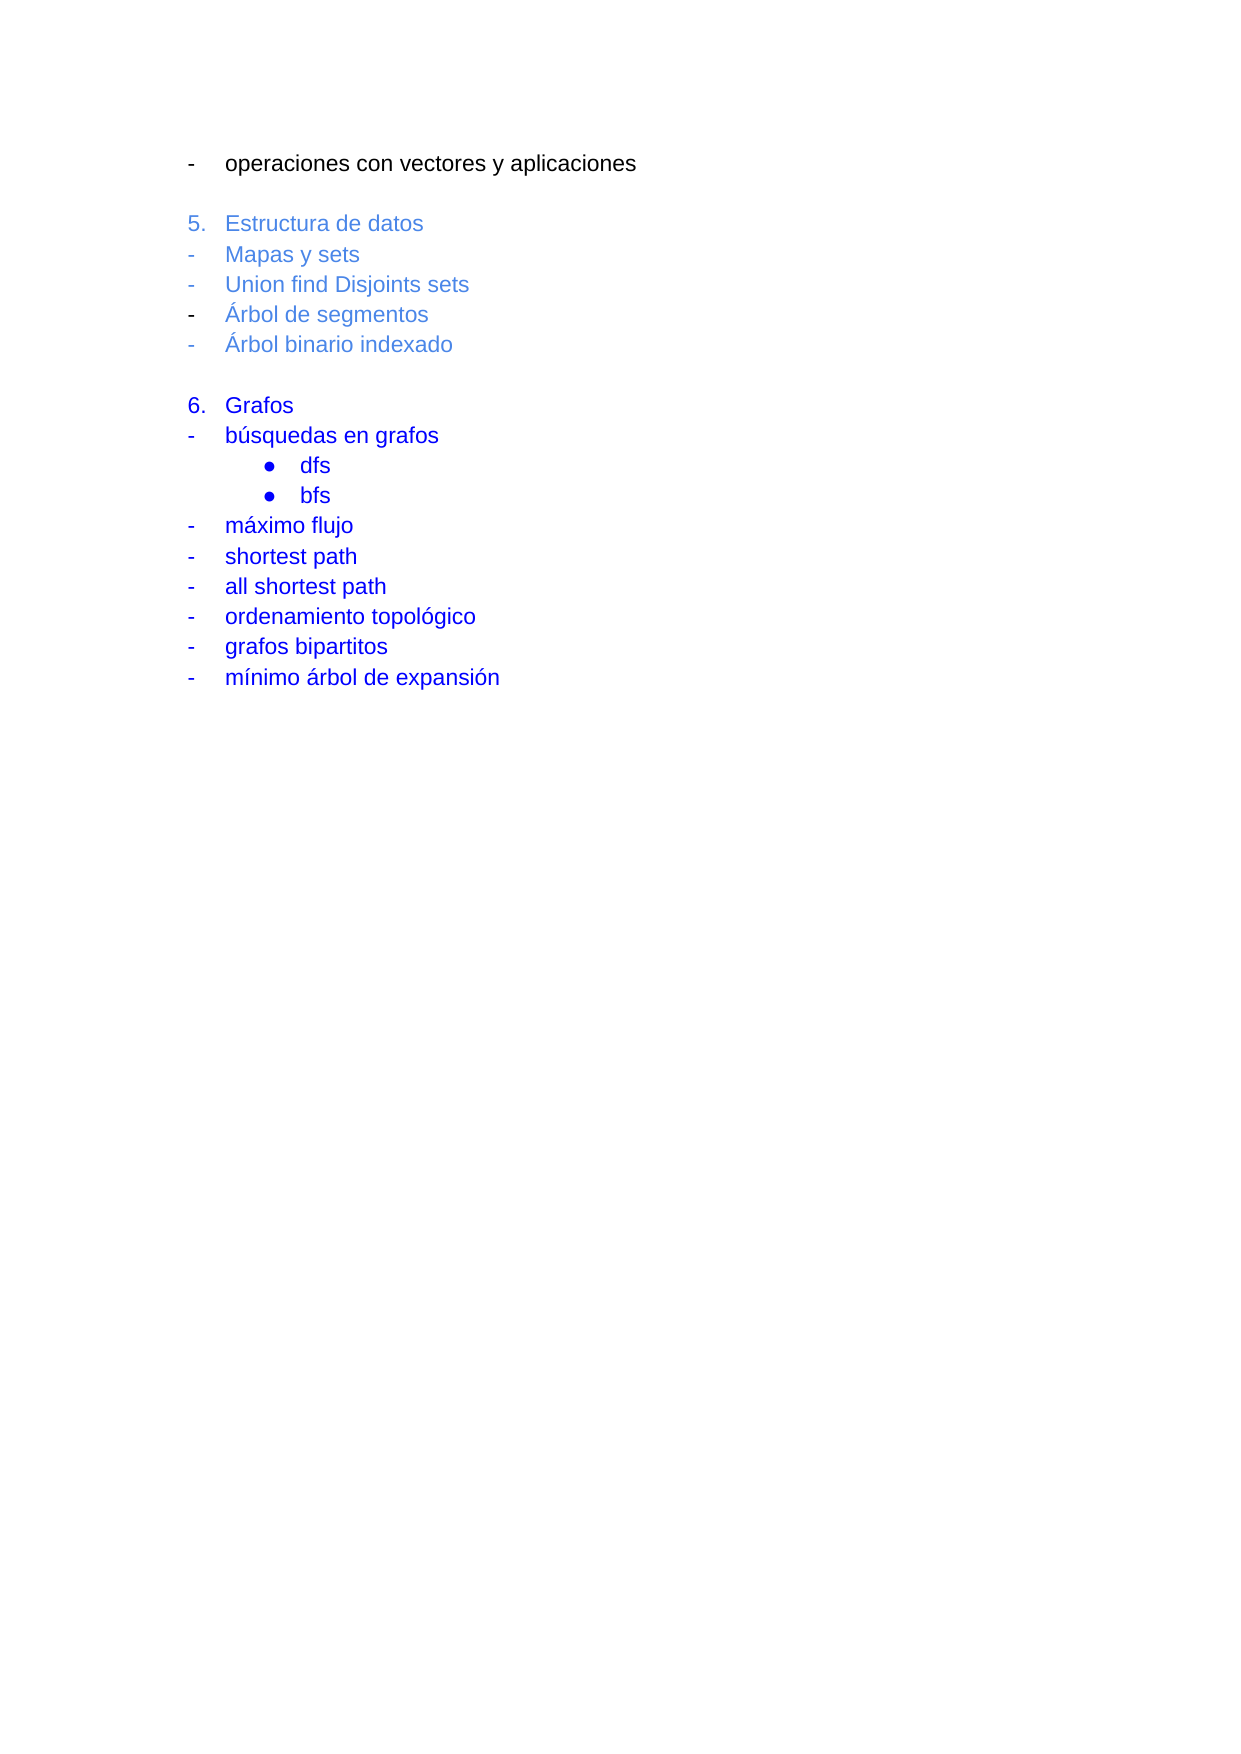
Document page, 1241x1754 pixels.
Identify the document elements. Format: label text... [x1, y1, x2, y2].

list shortest path [187, 543, 1090, 569]
list Union find Disjoints sets [187, 271, 1090, 297]
list máximo flujo [187, 512, 1090, 539]
list all shortest path [187, 573, 1090, 599]
list mínimo árbol de expansión [187, 663, 1090, 690]
list grafos bipartitos [187, 633, 1090, 660]
list dfs [262, 452, 1090, 478]
list Grafos [187, 392, 1090, 418]
list operaciones con vectores y aplicaciones [187, 150, 1090, 176]
list Árbol de segmentos [187, 301, 1090, 327]
list Mapas y sets [187, 241, 1090, 267]
list búsquedas en grafos [187, 422, 1090, 448]
list Árbol binario indexado [187, 331, 1090, 358]
list ordenamiento topológico [187, 603, 1090, 629]
list bfs [262, 482, 1090, 509]
list Estructura de datos [187, 210, 1090, 237]
